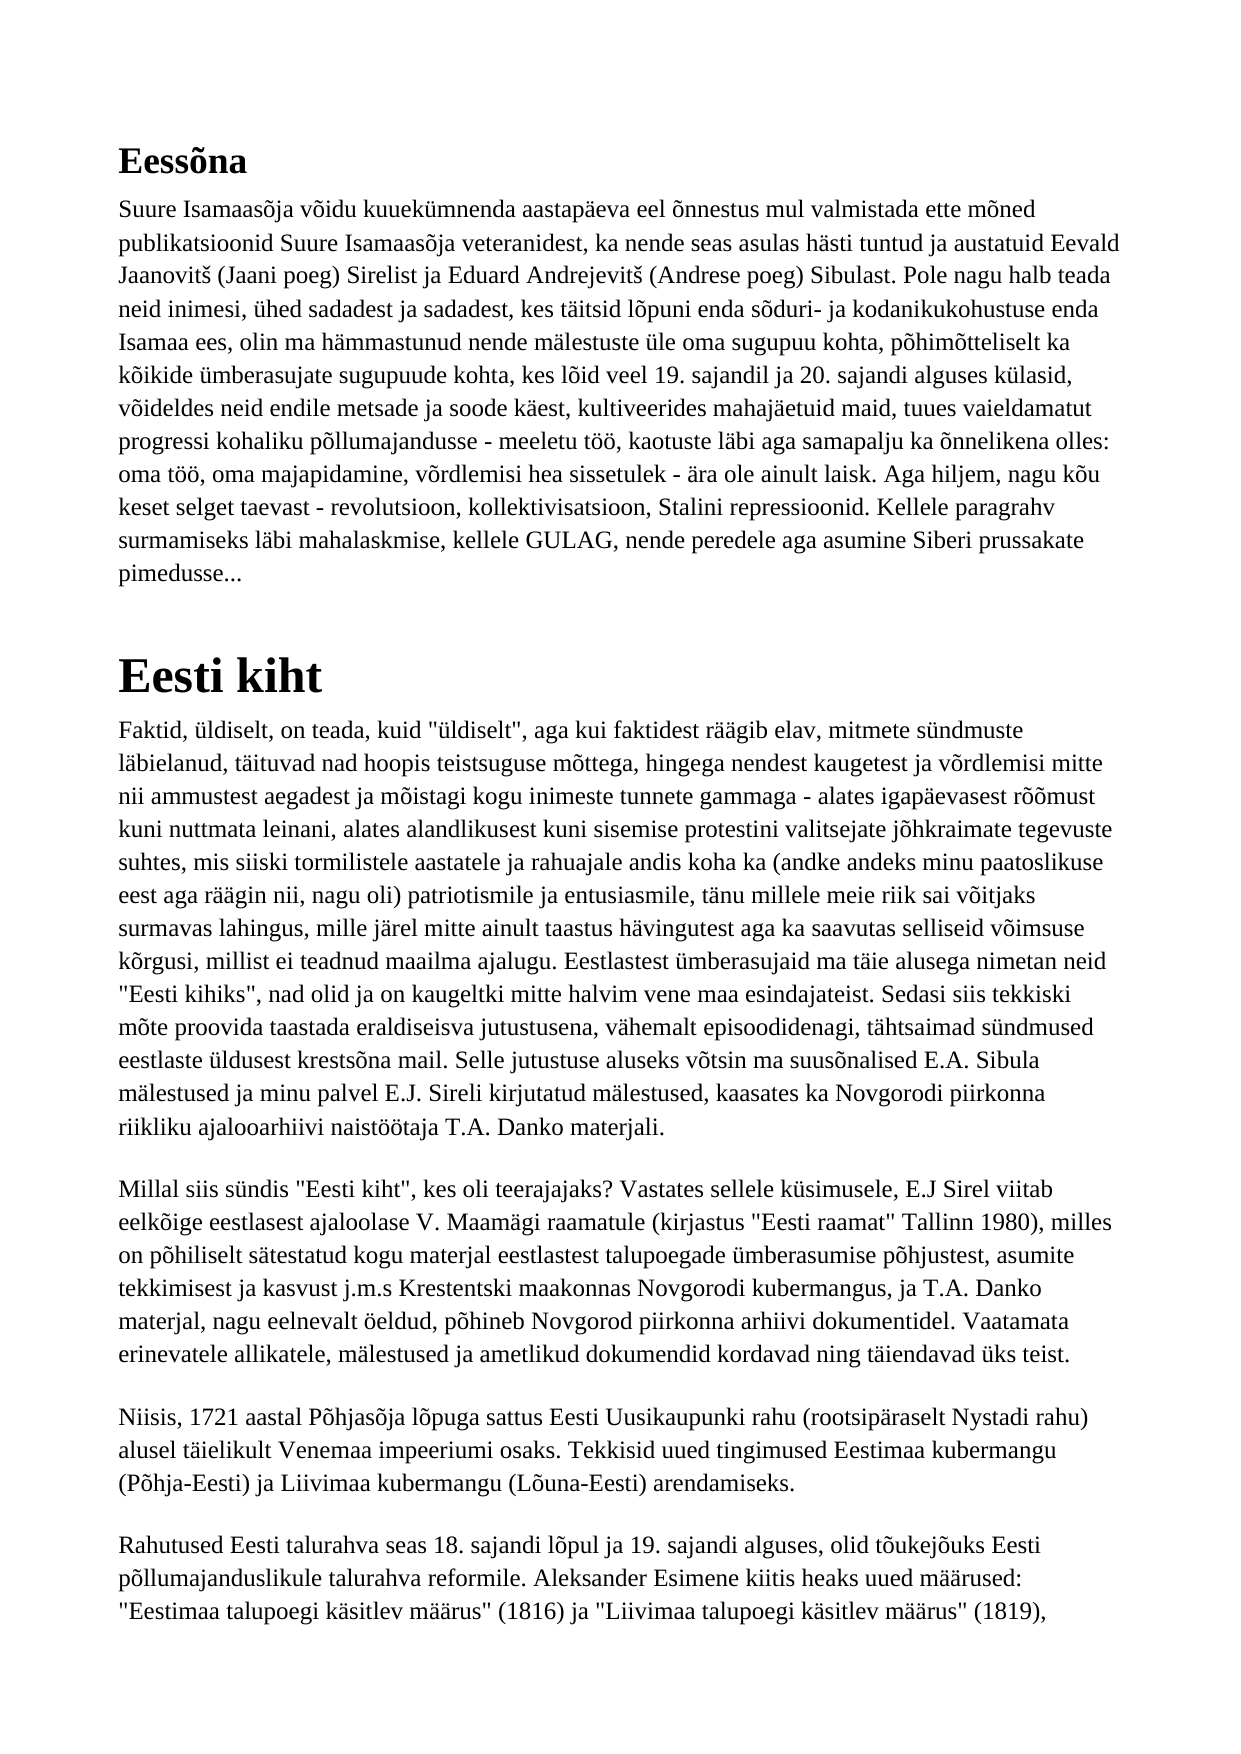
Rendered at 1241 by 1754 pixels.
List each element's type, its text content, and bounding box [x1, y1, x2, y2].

subtitle Eesti kiht [118, 645, 1122, 703]
text Rahutused Eesti talurahva seas 18. sajandi lõpul ja 19. sajandi alguses, olid tõukejõuks Eesti põllumajanduslikule talurahva reformile. Aleksander Esimene kiitis heaks uued määrused: "Eestimaa talupoegi käsitlev määrus" (1816) ja "Liivimaa talupoegi käsitlev määrus" (1819), [118, 1530, 1122, 1625]
text Suure Isamaasõja võidu kuuekümnenda aastapäeva eel õnnestus mul valmistada ette mõned publikatsioonid Suure Isamaasõja veteranidest, ka nende seas asulas hästi tuntud ja austatuid Eevald Jaanovitš (Jaani poeg) Sirelist ja Eduard Andrejevitš (Andrese poeg) Sibulast. Pole nagu halb teada neid inimesi, ühed sadadest ja sadadest, kes täitsid lõpuni enda sõduri- ja kodanikukohustuse enda Isamaa ees, olin ma hämmastunud nende mälestuste üle oma sugupuu kohta, põhimõtteliselt ka kõikide ümberasujate sugupuude kohta, kes lõid veel 19. sajandil ja 20. sajandi alguses külasid, võideldes neid endile metsade ja soode käest, kultiveerides mahajäetuid maid, tuues vaieldamatut progressi kohaliku põllumajandusse - meeletu töö, kaotuste läbi aga samapalju ka õnnelikena olles: oma töö, oma majapidamine, võrdlemisi hea sissetulek - ära ole ainult laisk. Aga hiljem, nagu kõu keset selget taevast - revolutsioon, kollektivisatsioon, Stalini repressioonid. Kellele paragrahv surmamiseks läbi mahalaskmise, kellele GULAG, nende peredele aga asumine Siberi prussakate pimedusse... [118, 194, 1122, 587]
text Millal siis sündis "Eesti kiht", kes oli teerajajaks? Vastates sellele küsimusele, E.J Sirel viitab eelkõige eestlasest ajaloolase V. Maamägi raamatule (kirjastus "Eesti raamat" Tallinn 1980), milles on põhiliselt sätestatud kogu materjal eestlastest talupoegade ümberasumise põhjustest, asumite tekkimisest ja kasvust j.m.s Krestentski maakonnas Novgorodi kubermangus, ja T.A. Danko materjal, nagu eelnevalt öeldud, põhineb Novgorod piirkonna arhiivi dokumentidel. Vaatamata erinevatele allikatele, mälestused ja ametlikud dokumendid kordavad ning täiendavad üks teist. [118, 1174, 1122, 1368]
subtitle Eessõna [118, 139, 1122, 182]
text Faktid, üldiselt, on teada, kuid "üldiselt", aga kui faktidest räägib elav, mitmete sündmuste läbielanud, täituvad nad hoopis teistsuguse mõttega, hingega nendest kaugetest ja võrdlemisi mitte nii ammustest aegadest ja mõistagi kogu inimeste tunnete gammaga - alates igapäevasest rõõmust kuni nuttmata leinani, alates alandlikusest kuni sisemise protestini valitsejate jõhkraimate tegevuste suhtes, mis siiski tormilistele aastatele ja rahuajale andis koha ka (andke andeks minu paatoslikuse eest aga räägin nii, nagu oli) patriotismile ja entusiasmile, tänu millele meie riik sai võitjaks surmavas lahingus, mille järel mitte ainult taastus hävingutest aga ka saavutas selliseid võimsuse kõrgusi, millist ei teadnud maailma ajalugu. Eestlastest ümberasujaid ma täie alusega nimetan neid "Eesti kihiks", nad olid ja on kaugeltki mitte halvim vene maa esindajateist. Sedasi siis tekkiski mõte proovida taastada eraldiseisva jutustusena, vähemalt episoodidenagi, tähtsaimad sündmused eestlaste üldusest krestsõna mail. Selle jutustuse aluseks võtsin ma suusõnalised E.A. Sibula mälestused ja minu palvel E.J. Sireli kirjutatud mälestused, kaasates ka Novgorodi piirkonna riikliku ajalooarhiivi naistöötaja T.A. Danko materjali. [118, 715, 1122, 1140]
text Niisis, 1721 aastal Põhjasõja lõpuga sattus Eesti Uusikaupunki rahu (rootsipäraselt Nystadi rahu) alusel täielikult Venemaa impeeriumi osaks. Tekkisid uued tingimused Eestimaa kubermangu (Põhja-Eesti) ja Liivimaa kubermangu (Lõuna-Eesti) arendamiseks. [118, 1402, 1122, 1496]
